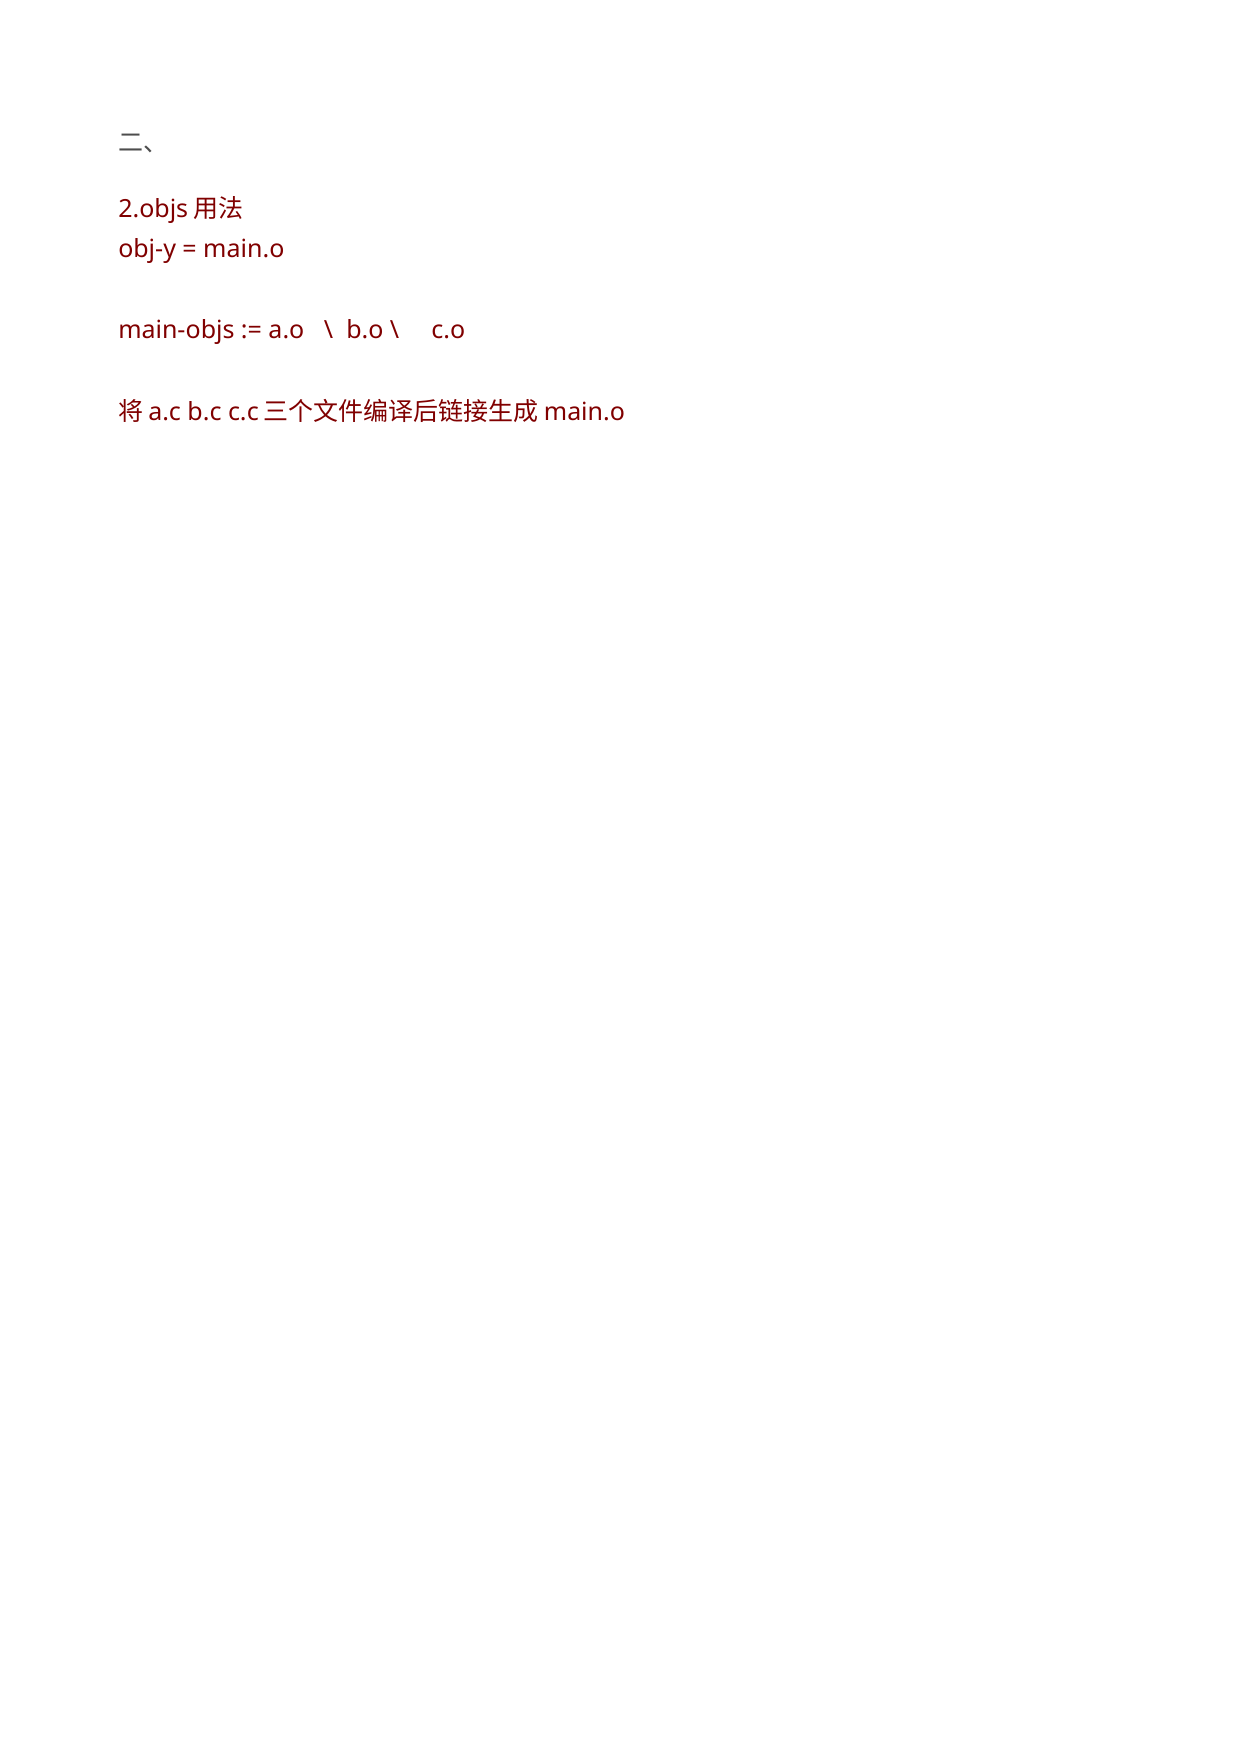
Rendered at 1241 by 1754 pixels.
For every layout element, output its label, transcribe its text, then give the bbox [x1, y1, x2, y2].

text 2.objs用法 obj-y = main.o main-objs := a.o \ b.o \ c.o 将a.c b.c c.c三个文件编译后链接生成main.o [118, 184, 1122, 427]
text 二、 [118, 118, 1122, 159]
